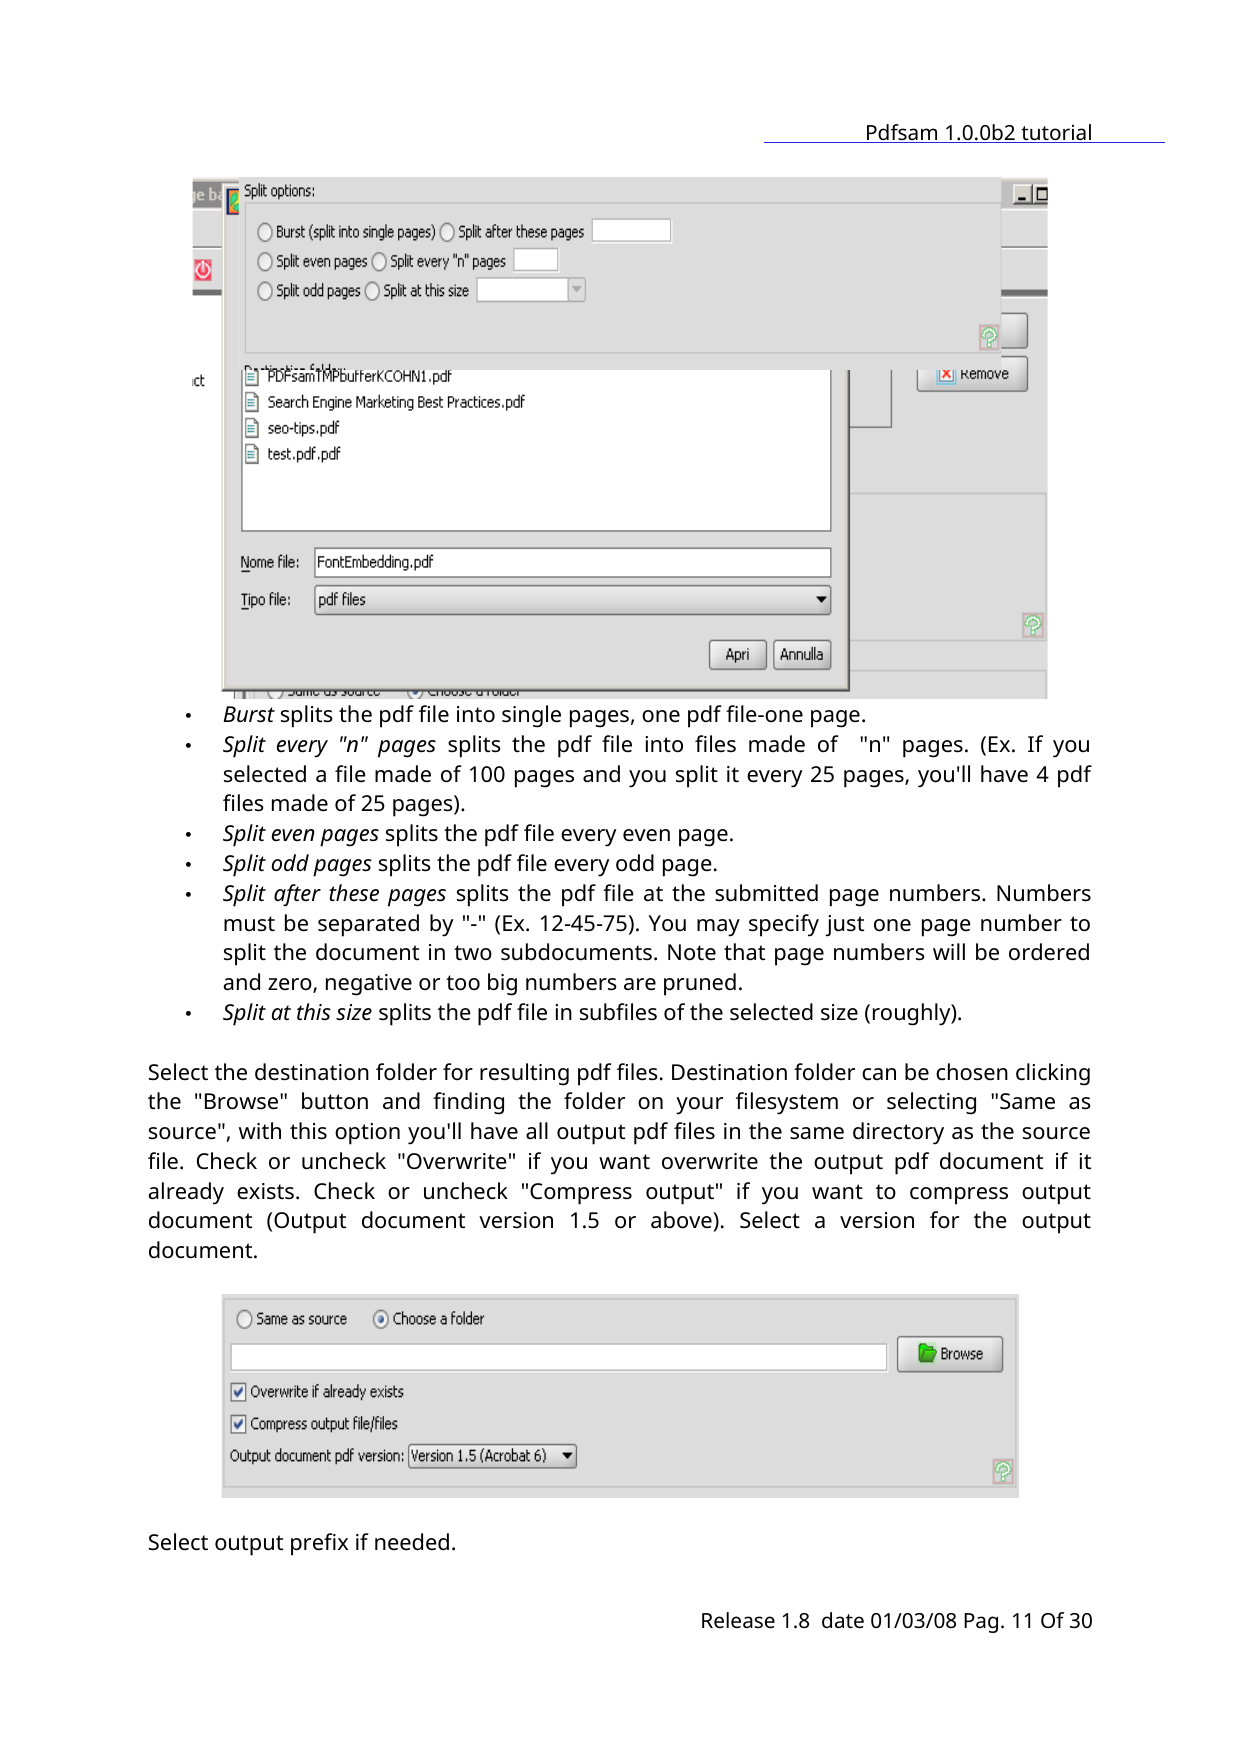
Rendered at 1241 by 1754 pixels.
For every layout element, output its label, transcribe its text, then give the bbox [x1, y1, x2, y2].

list Burst splits the pdf file into single pages, one pdf file-one page. [185, 177, 1093, 729]
text Select output prefix if needed. [148, 1527, 1093, 1557]
list Split after these pages splits the pdf file at the submitted page numbers. Numbers must be separated by "-" (Ex. 12-45-75). You may specify just one page number to split the document in two subdocuments. Note that page numbers will be ordered and zero, negative or too big numbers are pruned. [185, 878, 1093, 997]
text Select the destination folder for resulting pdf files. Destination folder can be chosen clicking the "Browse" button and finding the folder on your filesystem or selecting "Same as source", with this option you'll have all output pdf files in the same directory as the source file. Check or uncheck "Overwrite" if you want overwrite the output pdf document if it already exists. Check or uncheck "Compress output" if you want to compress output document (Output document version 1.5 or above). Select a version for the output document. [148, 1056, 1093, 1265]
list Split even pages splits the pdf file every even page. [185, 818, 1093, 848]
list Split every "n" pages splits the pdf file into files made of "n" pages. (Ex. If you selected a file made of 100 pages and you split it every 25 pages, you'll have 4 pdf files made of 25 pages). [185, 729, 1093, 818]
list Split at this size splits the pdf file in subfiles of the selected size (roughly). [185, 997, 1093, 1027]
list Split odd pages splits the pdf file every odd page. [185, 848, 1093, 878]
